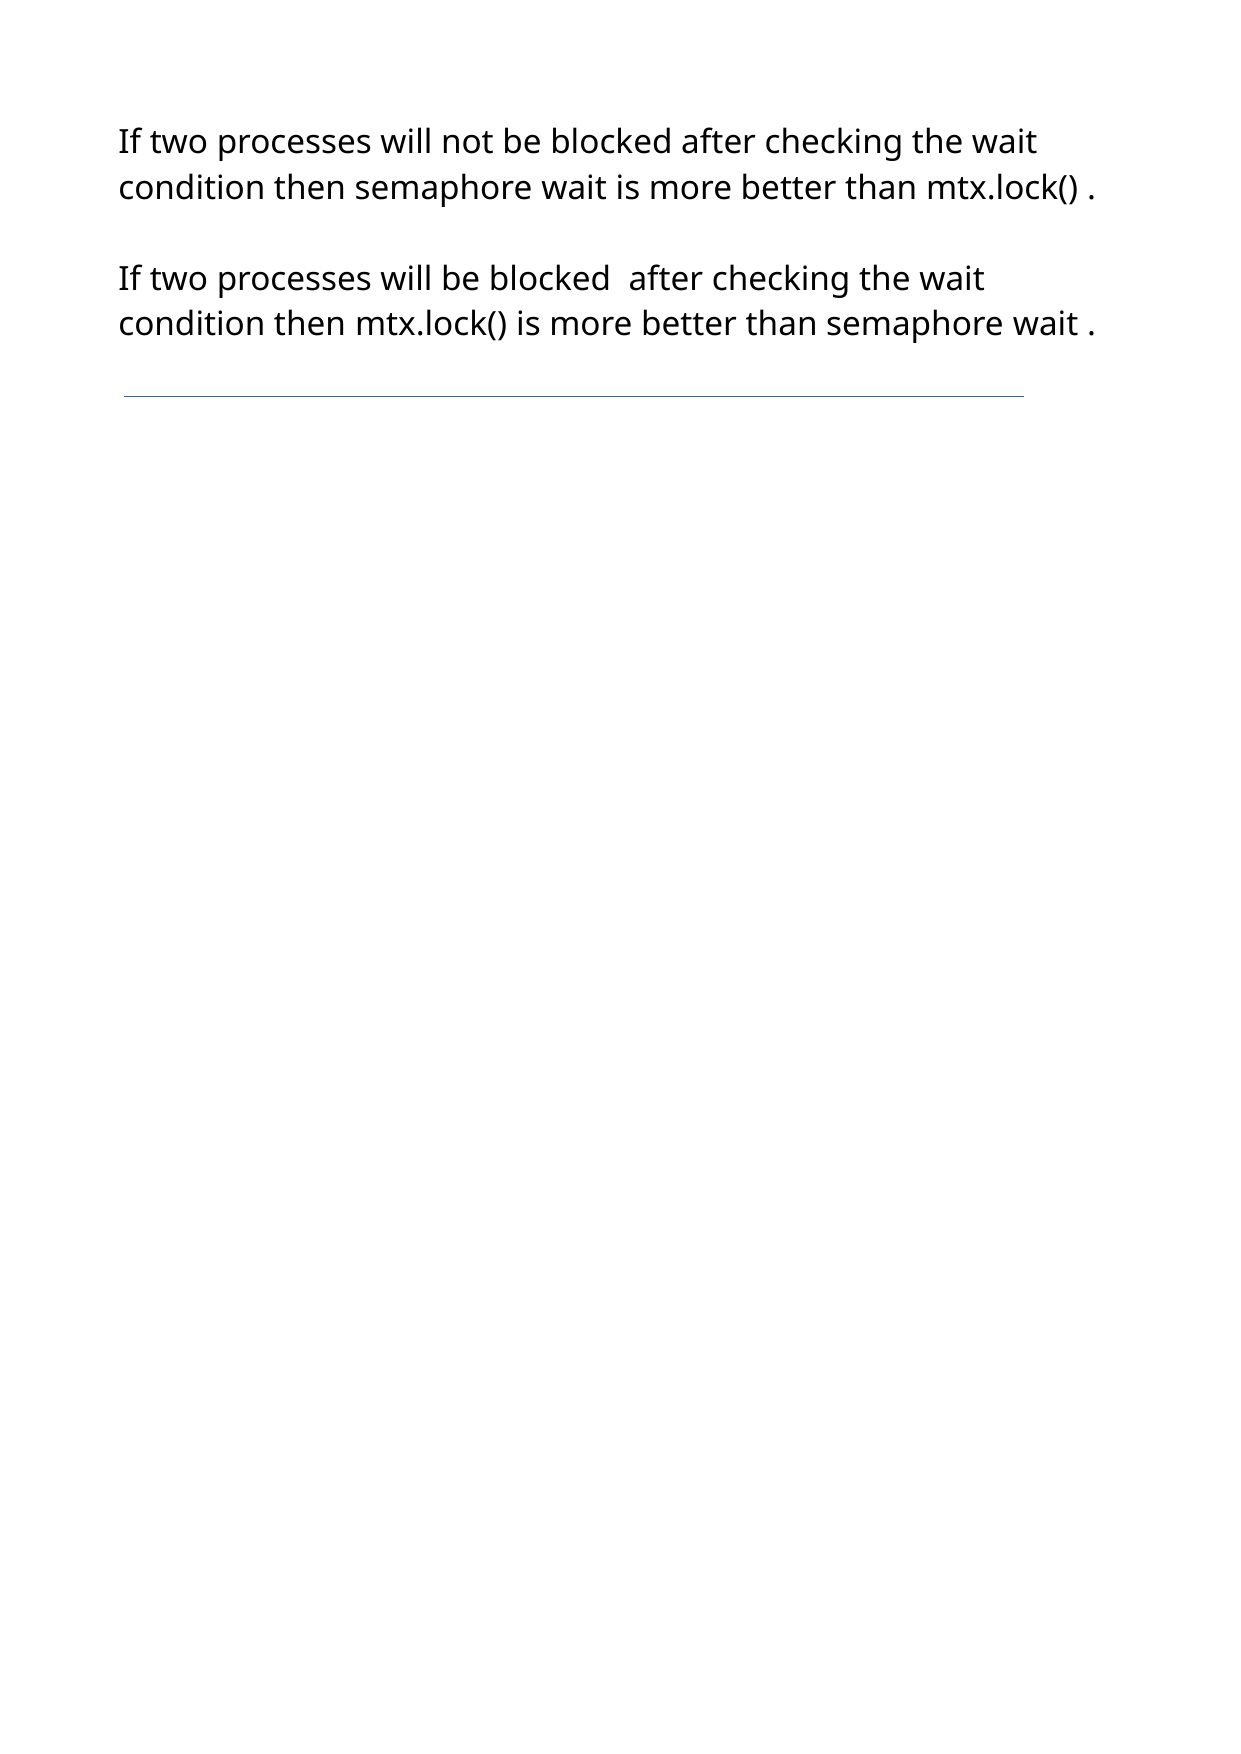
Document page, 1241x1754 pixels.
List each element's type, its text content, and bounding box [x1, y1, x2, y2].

text If two processes will be blocked after checking the wait condition then mtx.lock() is more better than semaphore wait . [118, 254, 1122, 345]
text If two processes will not be blocked after checking the wait condition then semaphore wait is more better than mtx.lock() . [118, 118, 1122, 209]
